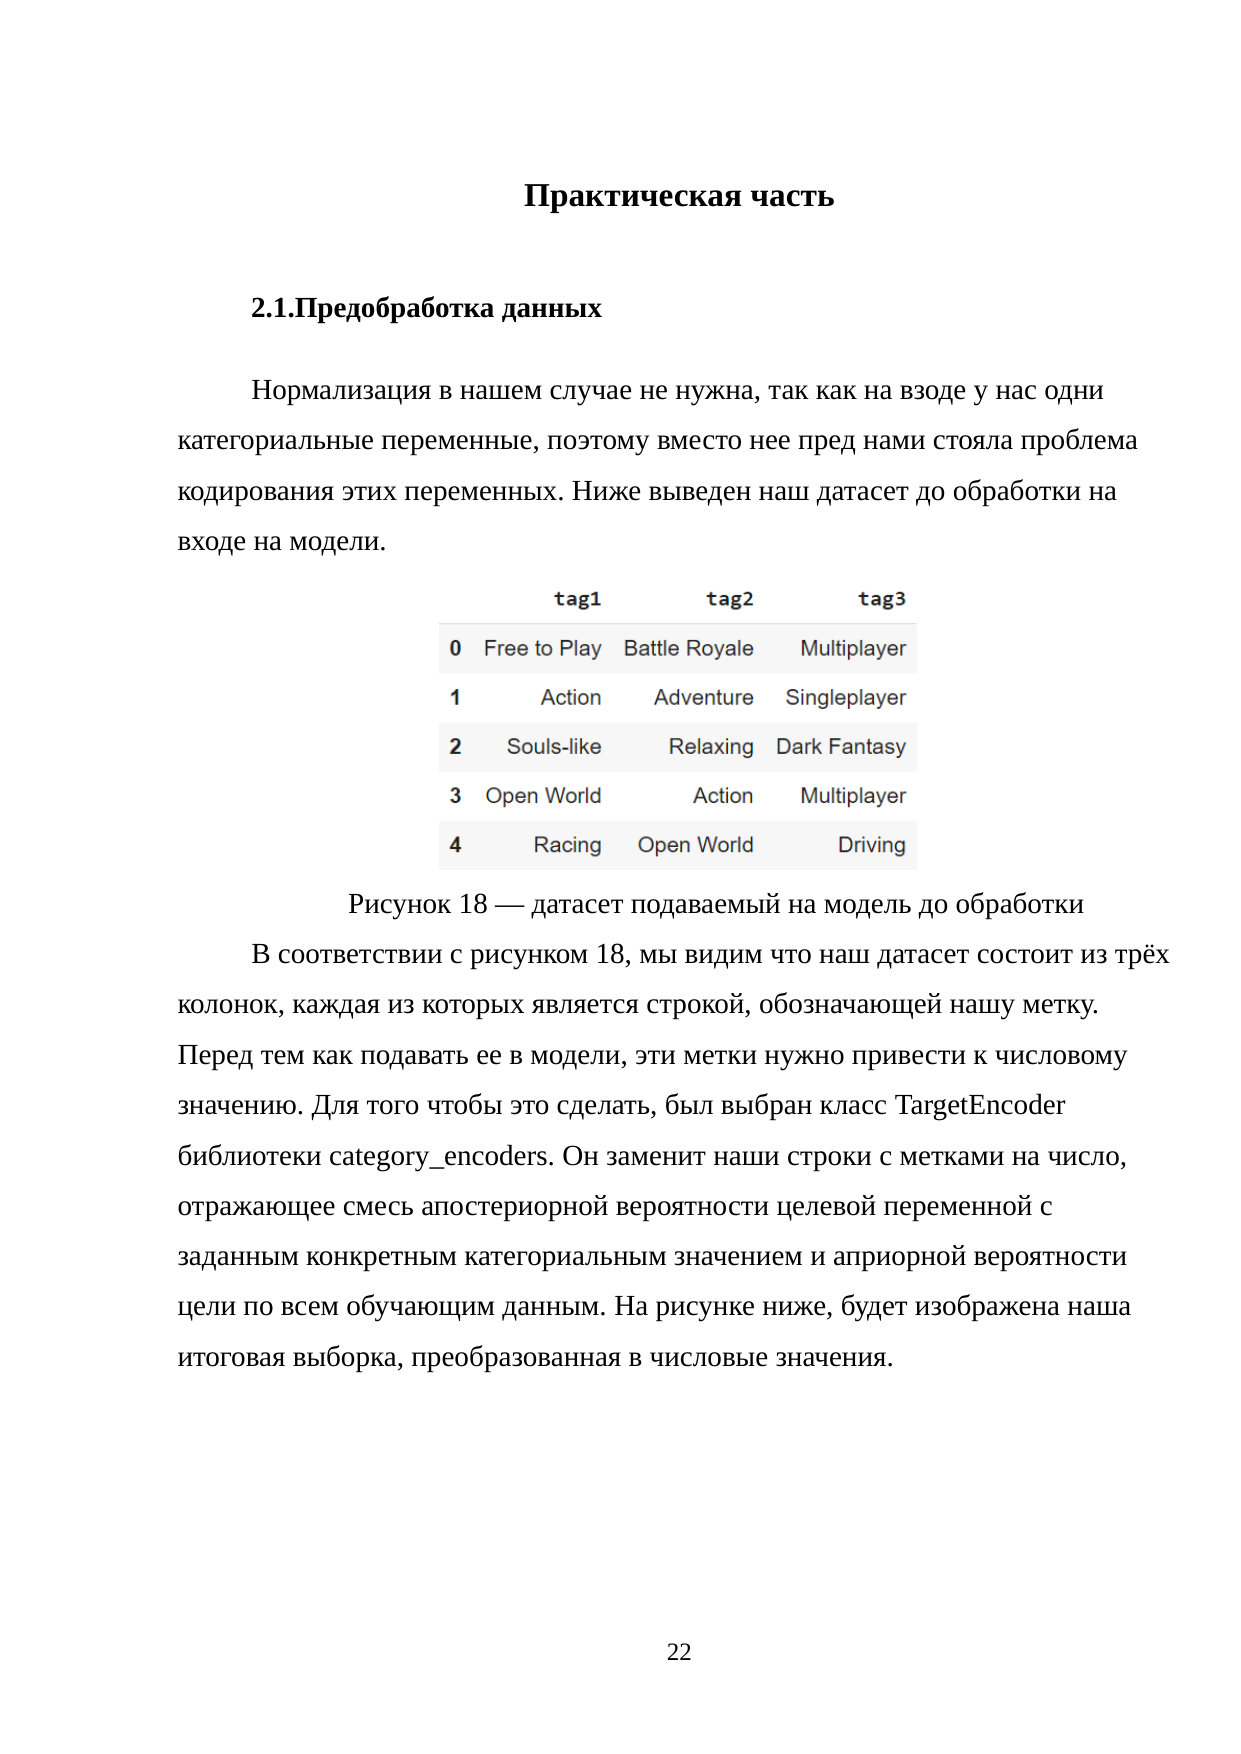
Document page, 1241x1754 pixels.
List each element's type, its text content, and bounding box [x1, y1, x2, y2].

text В соответствии с рисунком 18, мы видим что наш датасет состоит из трёх колонок, каждая из которых является строкой, обозначающей нашу метку. Перед тем как подавать ее в модели, эти метки нужно привести к числовому значению. Для того чтобы это сделать, был выбран класс TargetEncoder библиотеки category_encoders. Он заменит наши строки с метками на число, отражающее смесь апостериорной вероятности целевой переменной с заданным конкретным категориальным значением и априорной вероятности цели по всем обучающим данным. На рисунке ниже, будет изображена наша итоговая выборка, преобразованная в числовые значения. [177, 936, 1181, 1372]
subtitle 2.1.Предобработка данных [214, 291, 1181, 324]
subtitle Практическая часть [177, 176, 1181, 214]
text Нормализация в нашем случае не нужна, так как на взоде у нас одни категориальные переменные, поэтому вместо нее пред нами стояла проблема кодирования этих переменных. Ниже выведен наш датасет до обработки на входе на модели. [177, 372, 1181, 557]
picture [438, 573, 920, 870]
text Рисунок 18 — датасет подаваемый на модель до обработки [177, 573, 1181, 919]
